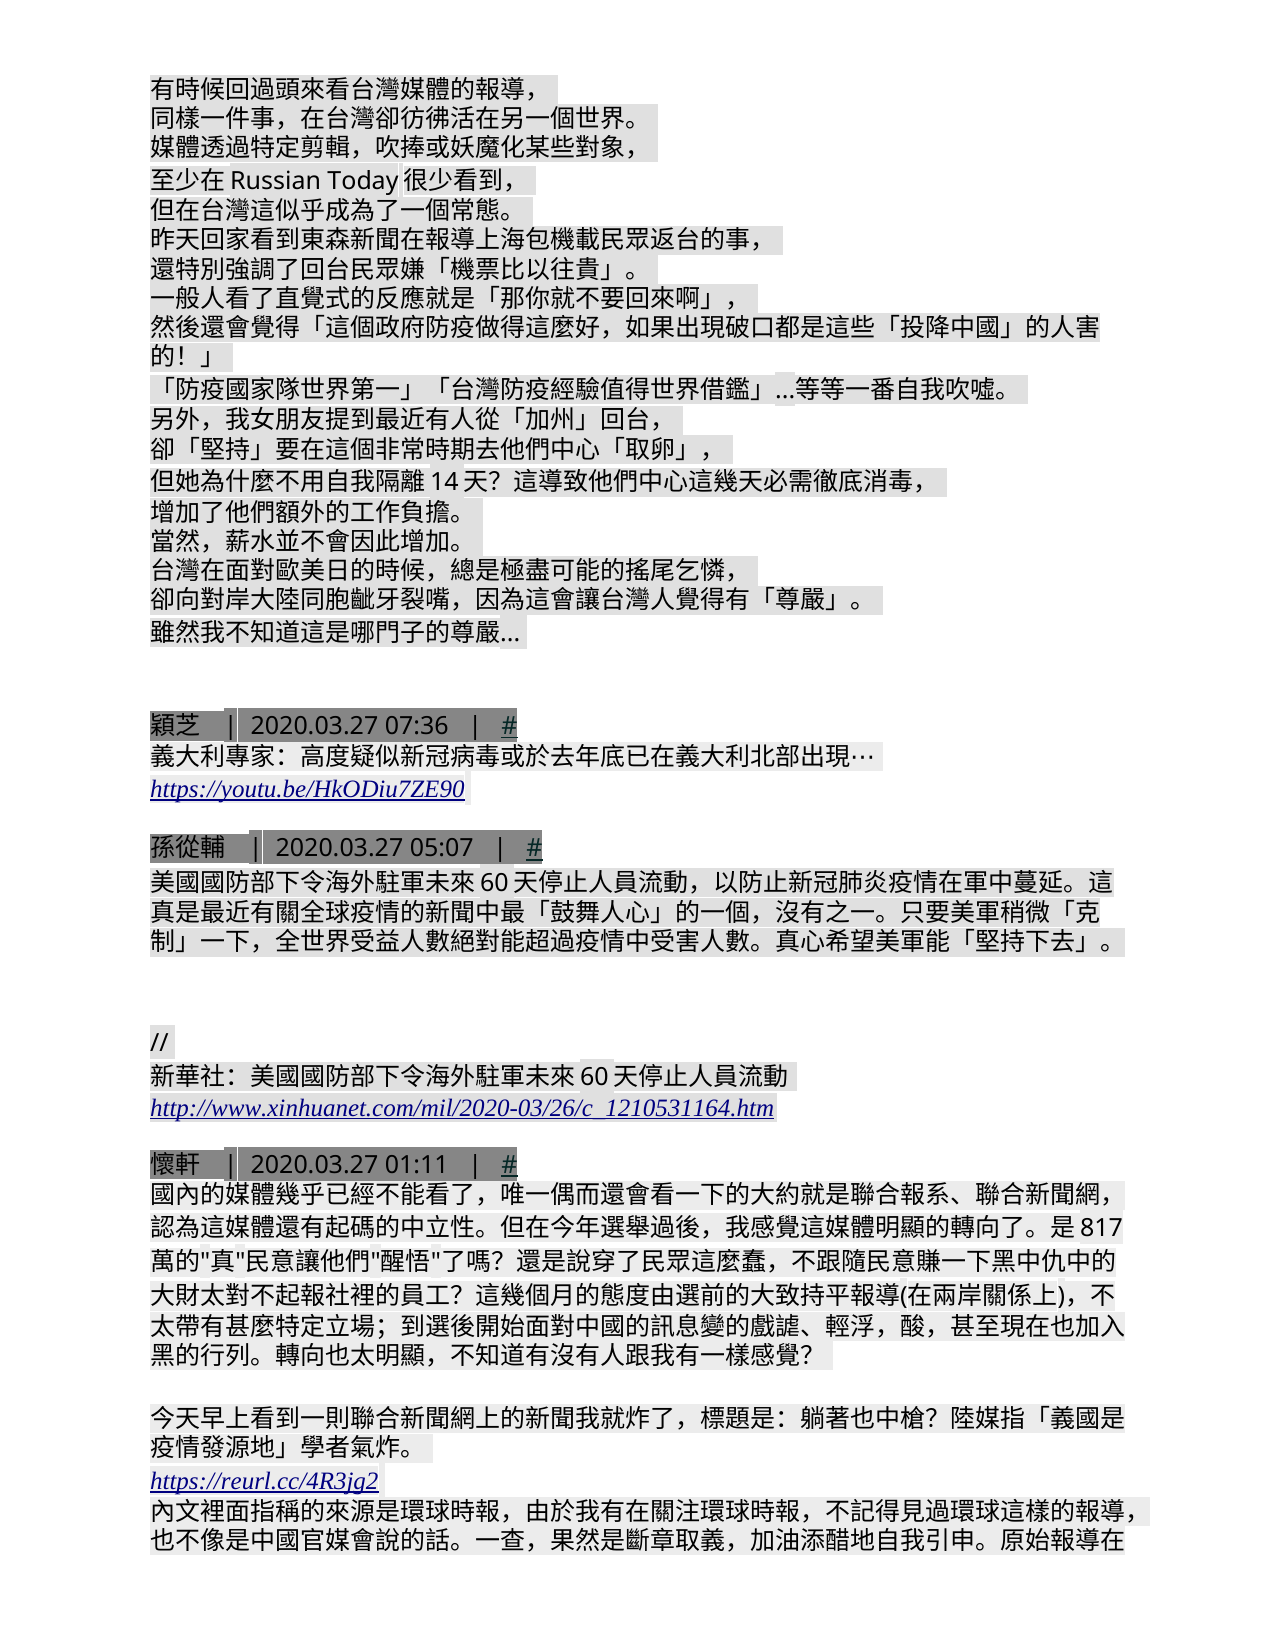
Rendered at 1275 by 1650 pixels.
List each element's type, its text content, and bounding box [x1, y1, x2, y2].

text 懷軒 | 2020.03.27 01:11 | # [150, 1147, 1125, 1181]
text 義大利專家：高度疑似新冠病毒或於去年底已在義大利北部出現⋯ https://youtu.be/HkODiu7ZE90 [150, 742, 1125, 805]
text 孫從輔 | 2020.03.27 05:07 | # [150, 830, 1125, 864]
text 穎芝 | 2020.03.27 07:36 | # [150, 708, 1125, 742]
text 有時候回過頭來看台灣媒體的報導， 同樣一件事，在台灣卻彷彿活在另一個世界。 媒體透過特定剪輯，吹捧或妖魔化某些對象， 至少在Russian Today很少看到， 但在台灣這似乎成為了一個常態。 昨天回家看到東森新聞在報導上海包機載民眾返台的事， 還特別強調了回台民眾嫌「機票比以往貴」。 一般人看了直覺式的反應就是「那你就不要回來啊」， 然後還會覺得「這個政府防疫做得這麼好，如果出現破口都是這些「投降中國」的人害的！」 「防疫國家隊世界第一」「台灣防疫經驗值得世界借鑑」...等等一番自我吹噓。 另外，我女朋友提到最近有人從「加州」回台， 卻「堅持」要在這個非常時期去他們中心「取卵」， 但她為什麼不用自我隔離14天？這導致他們中心這幾天必需徹底消毒， 增加了他們額外的工作負擔。 當然，薪水並不會因此增加。 台灣在面對歐美日的時候，總是極盡可能的搖尾乞憐， 卻向對岸大陸同胞齜牙裂嘴，因為這會讓台灣人覺得有「尊嚴」。 雖然我不知道這是哪門子的尊嚴... [150, 75, 1125, 683]
text 美國國防部下令海外駐軍未來60天停止人員流動，以防止新冠肺炎疫情在軍中蔓延。這真是最近有關全球疫情的新聞中最「鼓舞人心」的一個，沒有之一。只要美軍稍微「克制」一下，全世界受益人數絕對能超過疫情中受害人數。真心希望美軍能「堅持下去」。 // 新華社：美國國防部下令海外駐軍未來60天停止人員流動 http://www.xinhuanet.com/mil/2020-03/26/c_1210531164.htm [150, 864, 1125, 1122]
text 國內的媒體幾乎已經不能看了，唯一偶而還會看一下的大約就是聯合報系、聯合新聞網，認為這媒體還有起碼的中立性。但在今年選舉過後，我感覺這媒體明顯的轉向了。是817萬的"真"民意讓他們"醒悟"了嗎？還是說穿了民眾這麼蠢，不跟隨民意賺一下黑中仇中的大財太對不起報社裡的員工？這幾個月的態度由選前的大致持平報導(在兩岸關係上)，不太帶有甚麼特定立場；到選後開始面對中國的訊息變的戲謔、輕浮，酸，甚至現在也加入黑的行列。轉向也太明顯，不知道有沒有人跟我有一樣感覺？ 今天早上看到一則聯合新聞網上的新聞我就炸了，標題是：躺著也中槍？陸媒指「義國是疫情發源地」學者氣炸。 https://reurl.cc/4R3jg2 內文裡面指稱的來源是環球時報，由於我有在關注環球時報，不記得見過環球這樣的報導，也不像是中國官媒會說的話。一查，果然是斷章取義，加油添醋地自我引申。原始報導在這： https://reurl.cc/GVb4VA 環球是有相關新聞，但是是說"中国疫情暴发前，病毒或已在意大利传播了"，26日時又發了另一篇報導，也是在說義大利研究的結果，新冠病毒很可能在1月時就已經在義大利傳播。 https://reurl.cc/V65NXn 這兩篇報導通篇可沒說過"病毒來源是義大利"這種話。聯合發這種假新聞完全就是惡劣，雖然來源是中央社，但簡單查證一下應該不難，我找到原始報導也不過花三分鐘；再說中央社餵的稿，你聯合一定得登嗎？現在抹黑中國在臺灣正當道，所以要跟風一下嗎？真是令人覺得身在臺灣好像頭上戴著混濁又重鹹的醬菜缸一樣，所有的惚弄與謊言罩頂，要是忍不住想呼吸一口氣，就會被嗆個回老家。 懷軒 [150, 1181, 1125, 1555]
